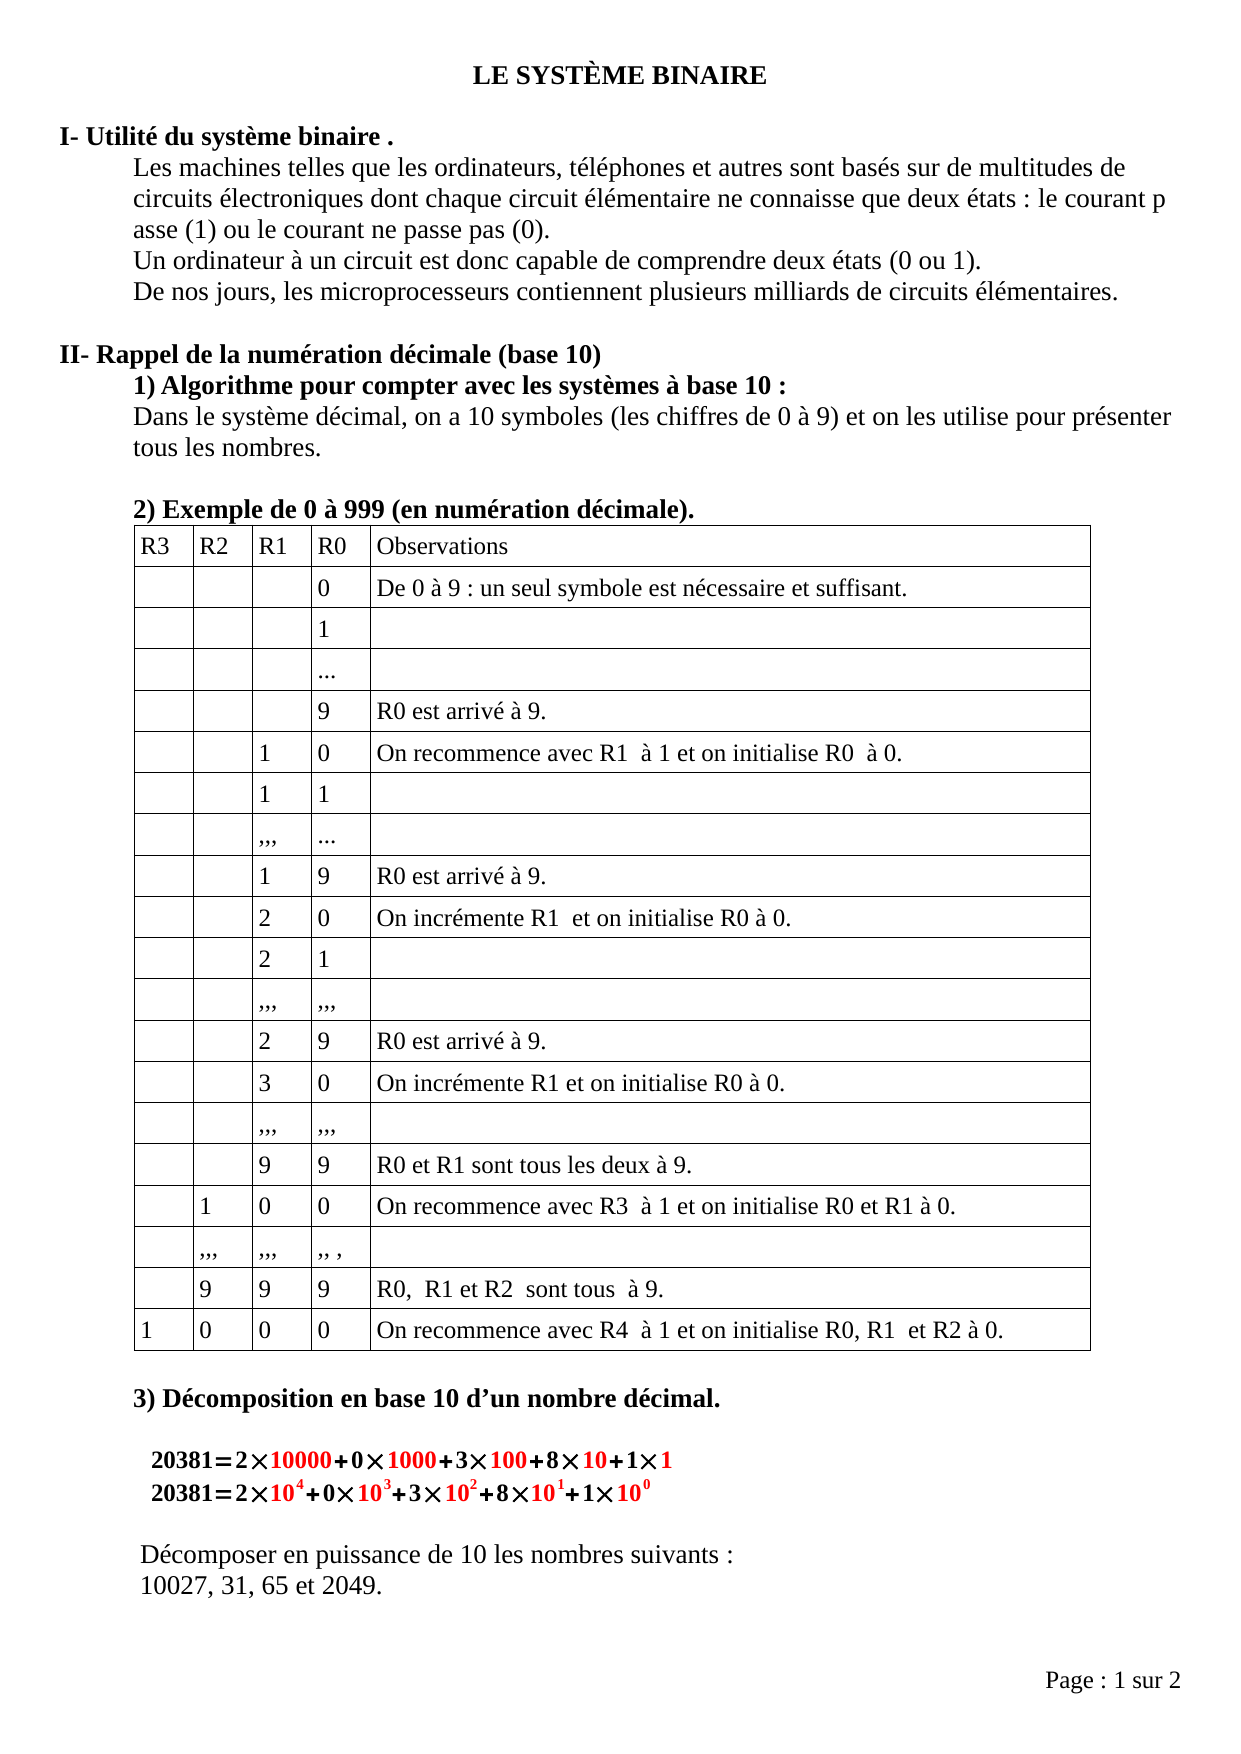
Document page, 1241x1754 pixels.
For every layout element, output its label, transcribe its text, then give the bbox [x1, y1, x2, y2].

table_cell ,,, [253, 1103, 311, 1143]
table_cell 9 [312, 1144, 370, 1184]
table_cell [135, 1186, 193, 1226]
table_cell [371, 649, 1090, 689]
table_cell ,, , [312, 1227, 370, 1267]
table_cell 1 [253, 732, 311, 772]
table_cell 3 [253, 1062, 311, 1102]
table_cell [135, 1268, 193, 1308]
table_cell 9 [253, 1268, 311, 1308]
table_cell [253, 691, 311, 731]
table_cell 1 [253, 856, 311, 896]
table_cell On recommence avec R1 à 1 et on initialise R0 à 0. [371, 732, 1090, 772]
table_cell 1 [312, 773, 370, 813]
table_cell 0 [312, 897, 370, 937]
table_header R3 [135, 526, 193, 566]
table_cell R0 est arrivé à 9. [371, 856, 1090, 896]
table_cell [194, 649, 252, 689]
text Dans le système décimal, on a 10 symboles (les chiffres de 0 à 9) et on les utilise pour présenter tous les nombres. [59, 400, 1181, 462]
table_cell 1 [312, 938, 370, 978]
table_cell 0 [312, 567, 370, 607]
text I- Utilité du système binaire . [59, 120, 1181, 151]
table_cell On recommence avec R3 à 1 et on initialise R0 et R1 à 0. [371, 1186, 1090, 1226]
table_header Observations [371, 526, 1090, 566]
table_cell [371, 938, 1090, 978]
text 10027, 31, 65 et 2049. [59, 1569, 1181, 1600]
table_cell [371, 608, 1090, 648]
table_cell 9 [194, 1268, 252, 1308]
table_cell [194, 691, 252, 731]
table_cell [371, 773, 1090, 813]
table_cell ... [312, 814, 370, 854]
table_cell R0, R1 et R2 sont tous à 9. [371, 1268, 1090, 1308]
table_cell [194, 1062, 252, 1102]
table_cell [135, 1021, 193, 1061]
table_cell ,,, [253, 1227, 311, 1267]
table_cell ,,, [253, 979, 311, 1019]
table_cell [135, 897, 193, 937]
table_cell [371, 1227, 1090, 1267]
table_cell On incrémente R1 et on initialise R0 à 0. [371, 1062, 1090, 1102]
table_cell 1 [194, 1186, 252, 1226]
table_cell On recommence avec R4 à 1 et on initialise R0, R1 et R2 à 0. [371, 1309, 1090, 1349]
table_cell 2 [253, 1021, 311, 1061]
table_cell [194, 732, 252, 772]
table_cell 0 [312, 1186, 370, 1226]
table_cell 9 [312, 1021, 370, 1061]
table_cell ,,, [194, 1227, 252, 1267]
table_cell [135, 773, 193, 813]
table_cell [135, 691, 193, 731]
table_cell [253, 567, 311, 607]
table_cell De 0 à 9 : un seul symbole est nécessaire et suffisant. [371, 567, 1090, 607]
table_cell [135, 938, 193, 978]
table_cell 9 [312, 691, 370, 731]
table_cell [194, 1144, 252, 1184]
table_cell R0 est arrivé à 9. [371, 691, 1090, 731]
table_cell 0 [253, 1186, 311, 1226]
table_cell [194, 608, 252, 648]
table_cell 2 [253, 938, 311, 978]
text 3) Décomposition en base 10 d’un nombre décimal. [59, 1382, 1181, 1413]
table_cell [194, 897, 252, 937]
text Les machines telles que les ordinateurs, téléphones et autres sont basés sur de multitudes de circuits électroniques dont chaque circuit élémentaire ne connaisse que deux états : le courant p asse (1) ou le courant ne passe pas (0). Un ordinateur à un circuit est donc capable de comprendre deux états (0 ou 1). De nos jours, les microprocesseurs contiennent plusieurs milliards de circuits élémentaires. [59, 151, 1181, 307]
table_cell 1 [135, 1309, 193, 1349]
table_cell [194, 567, 252, 607]
table_cell R0 est arrivé à 9. [371, 1021, 1090, 1061]
table_cell 1 [312, 608, 370, 648]
table_cell [194, 773, 252, 813]
table_header R0 [312, 526, 370, 566]
text II- Rappel de la numération décimale (base 10) [59, 338, 1181, 369]
table_cell [135, 979, 193, 1019]
table_cell [135, 1227, 193, 1267]
table_cell 0 [312, 732, 370, 772]
table_cell [371, 979, 1090, 1019]
table_cell ,,, [312, 1103, 370, 1143]
table_header R2 [194, 526, 252, 566]
table_cell 9 [312, 856, 370, 896]
table_cell 0 [253, 1309, 311, 1349]
table_cell [194, 979, 252, 1019]
table_cell [194, 1021, 252, 1061]
table_cell [253, 608, 311, 648]
table_cell [194, 856, 252, 896]
table_cell 1 [253, 773, 311, 813]
table_cell 0 [312, 1062, 370, 1102]
table_cell [253, 649, 311, 689]
table_cell ,,, [312, 979, 370, 1019]
table_cell ,,, [253, 814, 311, 854]
table_cell [135, 814, 193, 854]
table_header R1 [253, 526, 311, 566]
table_cell [194, 814, 252, 854]
table_cell On incrémente R1 et on initialise R0 à 0. [371, 897, 1090, 937]
table_cell 9 [312, 1268, 370, 1308]
table_cell [135, 567, 193, 607]
text Décomposer en puissance de 10 les nombres suivants : [59, 1538, 1181, 1569]
table_cell ... [312, 649, 370, 689]
text 1) Algorithme pour compter avec les systèmes à base 10 : [59, 369, 1181, 400]
table_cell [371, 814, 1090, 854]
table_cell [135, 856, 193, 896]
table_cell [135, 649, 193, 689]
table_cell R0 et R1 sont tous les deux à 9. [371, 1144, 1090, 1184]
text 2) Exemple de 0 à 999 (en numération décimale). [59, 493, 1181, 524]
table_cell [135, 1103, 193, 1143]
table_cell [371, 1103, 1090, 1143]
table_cell [194, 1103, 252, 1143]
table_cell 2 [253, 897, 311, 937]
table_cell [135, 1062, 193, 1102]
table_cell [135, 608, 193, 648]
table_cell 0 [312, 1309, 370, 1349]
table_cell [135, 1144, 193, 1184]
table_cell [135, 732, 193, 772]
table_cell 0 [194, 1309, 252, 1349]
table_cell 9 [253, 1144, 311, 1184]
table_cell [194, 938, 252, 978]
